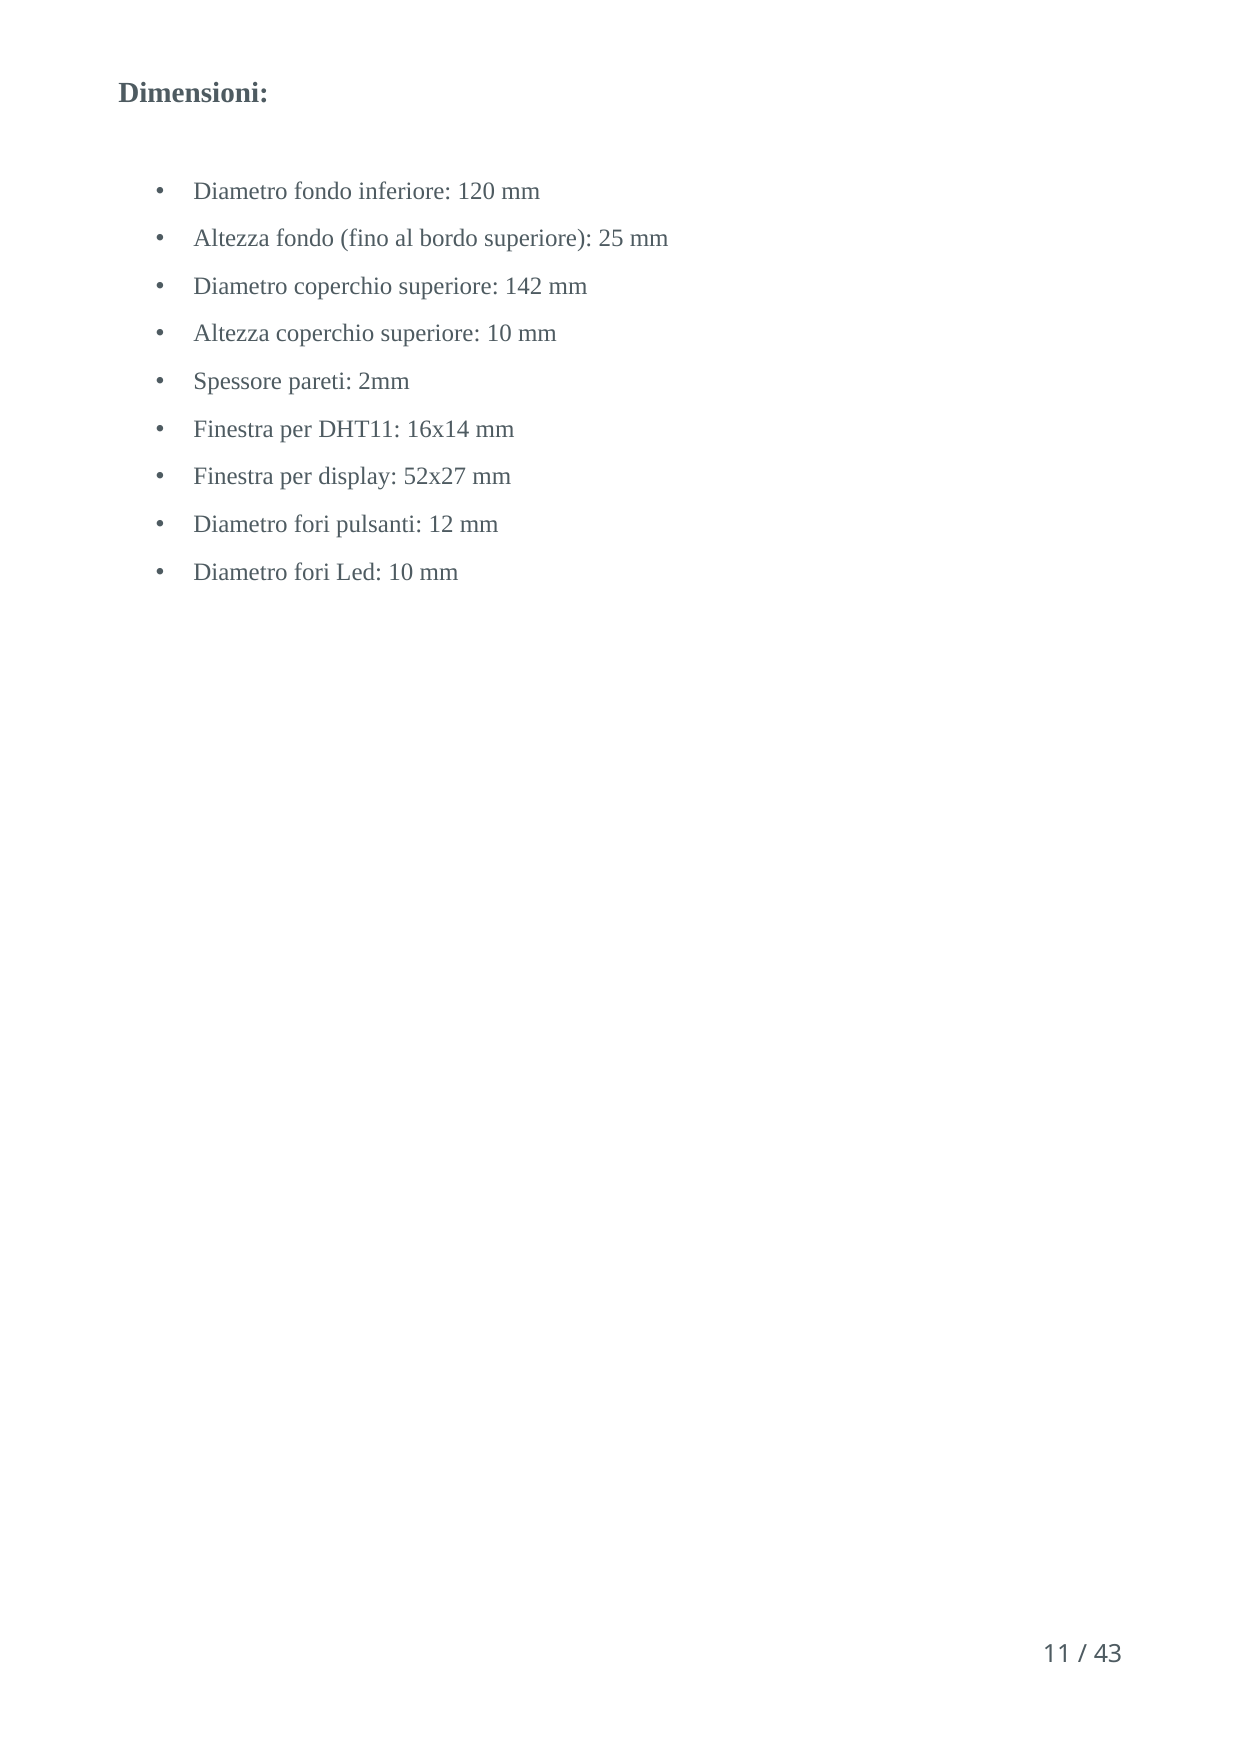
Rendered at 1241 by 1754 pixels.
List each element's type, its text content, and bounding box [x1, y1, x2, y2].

list Diametro fori Led: 10 mm [156, 557, 193, 585]
list Diametro fondo inferiore: 120 mm [540, 176, 1122, 204]
list Spessore pareti: 2mm [156, 366, 193, 395]
list Finestra per display: 52x27 mm [511, 461, 1122, 490]
list Finestra per display: 52x27 mm [156, 461, 193, 490]
list Finestra per DHT11: 16x14 mm [514, 414, 1122, 442]
list Spessore pareti: 2mm [410, 366, 1122, 395]
list Altezza coperchio superiore: 10 mm [156, 318, 1122, 347]
list Finestra per DHT11: 16x14 mm [156, 414, 193, 442]
list Altezza fondo (fino al bordo superiore): 25 mm [669, 223, 1122, 252]
text Dimensioni: [269, 75, 1122, 108]
list Altezza fondo (fino al bordo superiore): 25 mm [156, 223, 193, 252]
list Diametro fori pulsanti: 12 mm [499, 509, 1122, 538]
list Diametro fori Led: 10 mm [458, 557, 1122, 585]
list Diametro fori pulsanti: 12 mm [156, 509, 193, 538]
list Diametro coperchio superiore: 142 mm [587, 271, 1122, 300]
list Diametro coperchio superiore: 142 mm [156, 271, 193, 300]
list Diametro fondo inferiore: 120 mm [156, 176, 193, 204]
